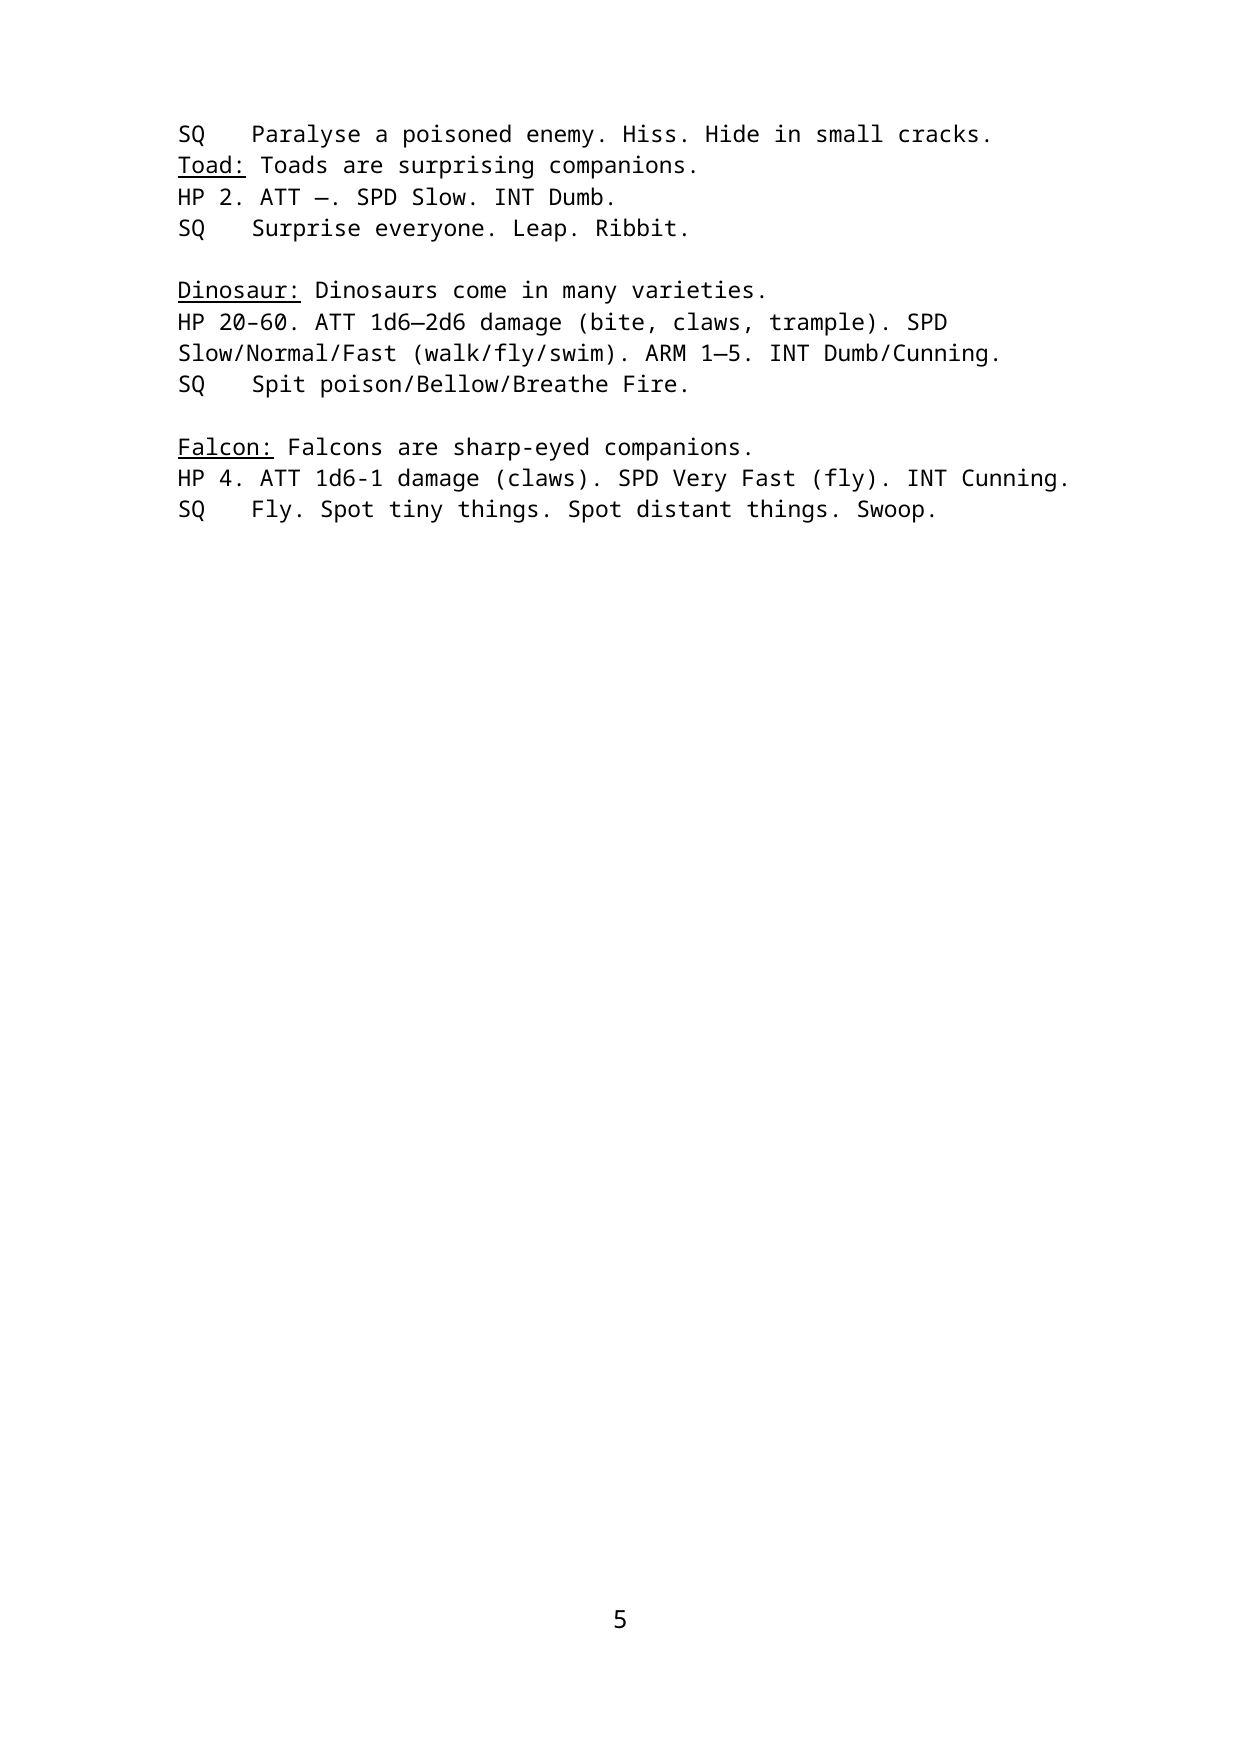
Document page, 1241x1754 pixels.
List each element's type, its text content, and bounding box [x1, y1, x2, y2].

text HP 20–60. ATT 1d6—2d6 damage (bite, claws, trample). SPD Slow/Normal/Fast (walk/fly/swim). ARM 1—5. INT Dumb/Cunning. SQ Spit poison/Bellow/Breathe Fire. [177, 306, 1122, 399]
text Falcon: Falcons are sharp-eyed companions. [177, 431, 1122, 462]
text Toad: Toads are surprising companions. [177, 149, 1122, 181]
text SQ Paralyse a poisoned enemy. Hiss. Hide in small cracks. [177, 118, 1122, 149]
text Dinosaur: Dinosaurs come in many varieties. [177, 274, 1122, 306]
text SQ Fly. Spot tiny things. Spot distant things. Swoop. [177, 493, 1122, 524]
text HP 2. ATT —. SPD Slow. INT Dumb. [177, 181, 1122, 212]
text HP 4. ATT 1d6-1 damage (claws). SPD Very Fast (fly). INT Cunning. [177, 462, 1122, 493]
text SQ Surprise everyone. Leap. Ribbit. [177, 212, 1122, 243]
